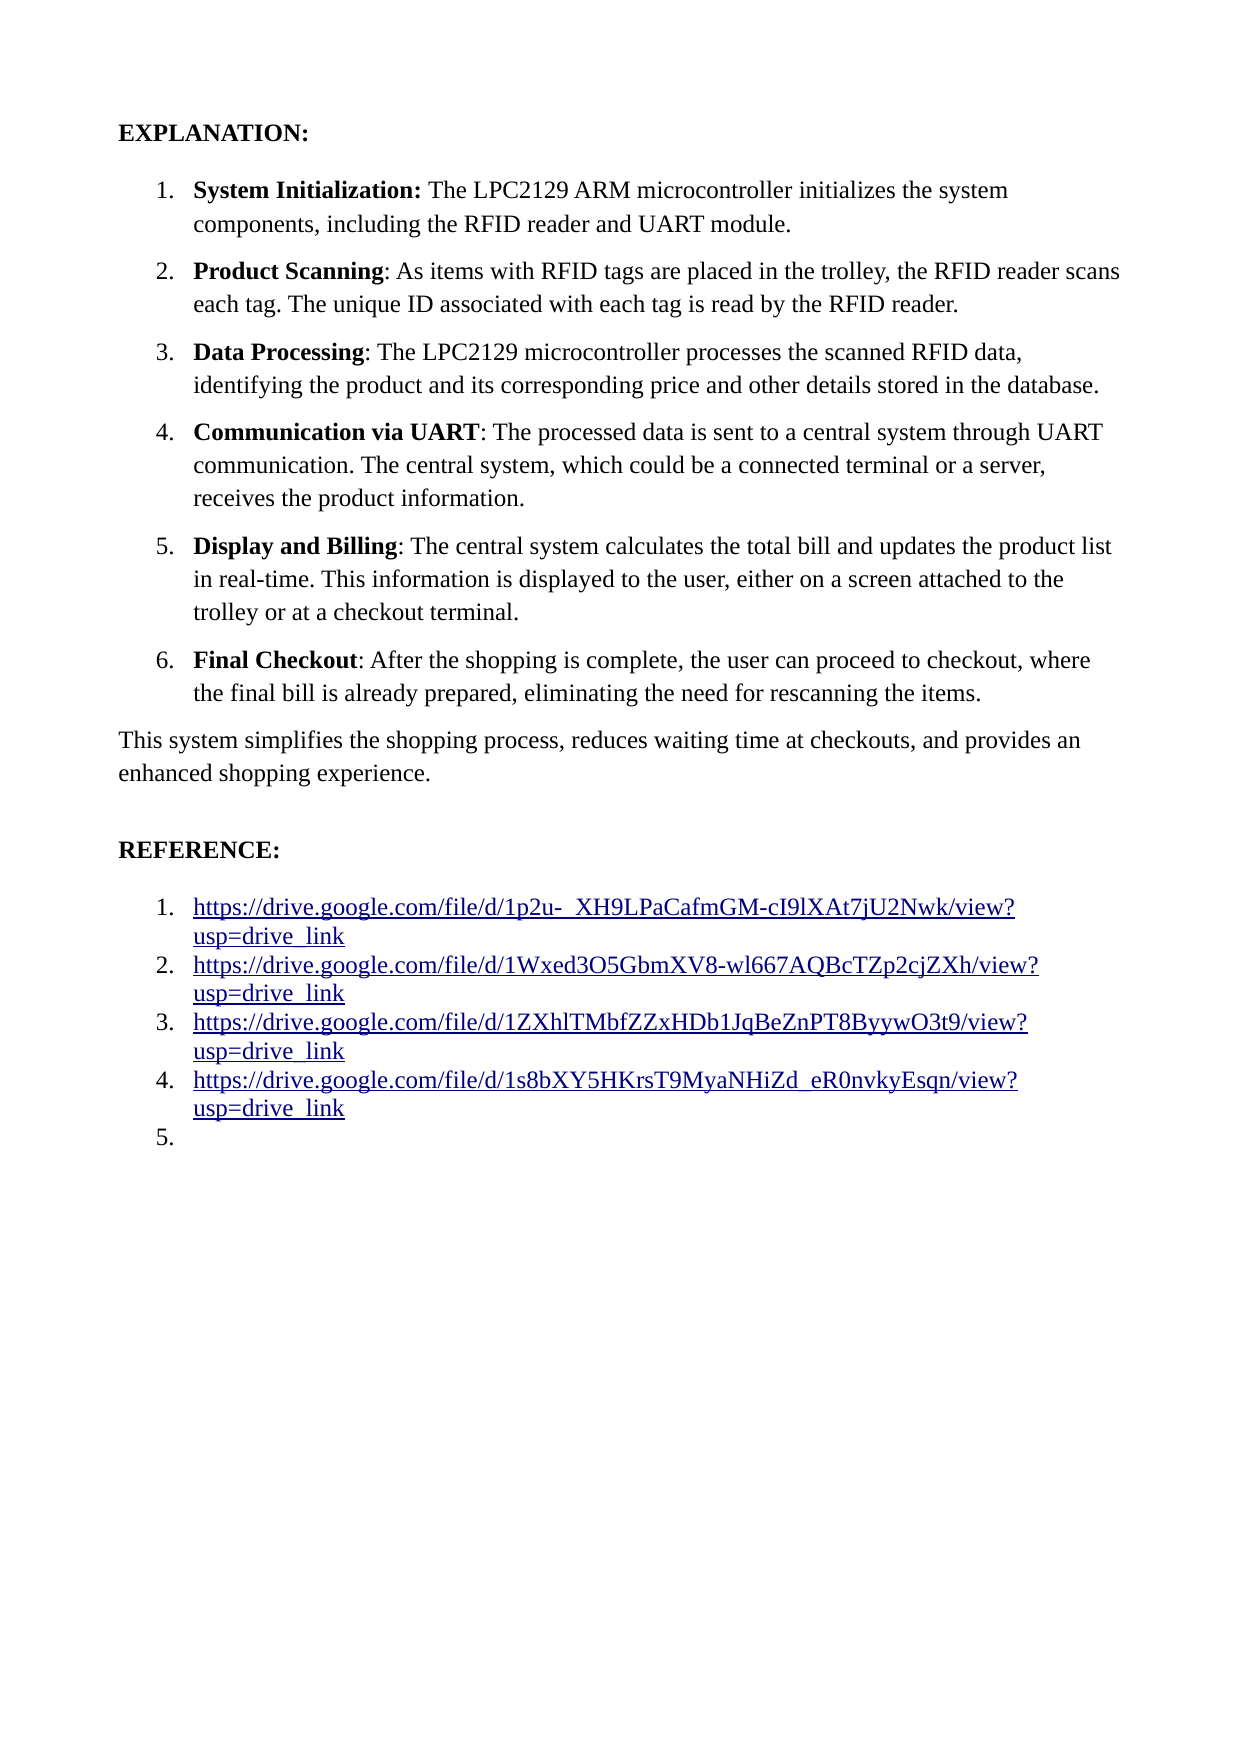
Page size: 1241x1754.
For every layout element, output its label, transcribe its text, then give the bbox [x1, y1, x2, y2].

list Data Processing: The LPC2129 microcontroller processes the scanned RFID data, identifying the product and its corresponding price and other details stored in the database. [156, 337, 1122, 399]
list Final Checkout: After the shopping is complete, the user can proceed to checkout, where the final bill is already prepared, eliminating the need for rescanning the items. [156, 645, 1122, 707]
list https://drive.google.com/file/d/1s8bXY5HKrsT9MyaNHiZd_eR0nvkyEsqn/view?usp=drive_link [156, 1065, 1122, 1122]
list https://drive.google.com/file/d/1p2u-_XH9LPaCafmGM-cI9lXAt7jU2Nwk/view?usp=drive_link [156, 892, 1122, 950]
list https://drive.google.com/file/d/1Wxed3O5GbmXV8-wl667AQBcTZp2cjZXh/view?usp=drive_link [156, 950, 1122, 1007]
text REFERENCE: [118, 835, 1122, 863]
list https://drive.google.com/file/d/1ZXhlTMbfZZxHDb1JqBeZnPT8ByywO3t9/view?usp=drive_link [156, 1007, 1122, 1065]
list Display and Billing: The central system calculates the total bill and updates the product list in real-time. This information is displayed to the user, either on a screen attached to the trolley or at a checkout terminal. [156, 531, 1122, 626]
list Communication via UART: The processed data is sent to a central system through UART communication. The central system, which could be a connected terminal or a server, receives the product information. [156, 417, 1122, 512]
list Product Scanning: As items with RFID tags are placed in the trolley, the RFID reader scans each tag. The unique ID associated with each tag is read by the RFID reader. [156, 256, 1122, 318]
text EXPLANATION: [118, 118, 1122, 147]
list System Initialization: The LPC2129 ARM microcontroller initializes the system components, including the RFID reader and UART module. [156, 176, 1122, 237]
text This system simplifies the shopping process, reduces waiting time at checkouts, and provides an enhanced shopping experience. [118, 725, 1122, 787]
